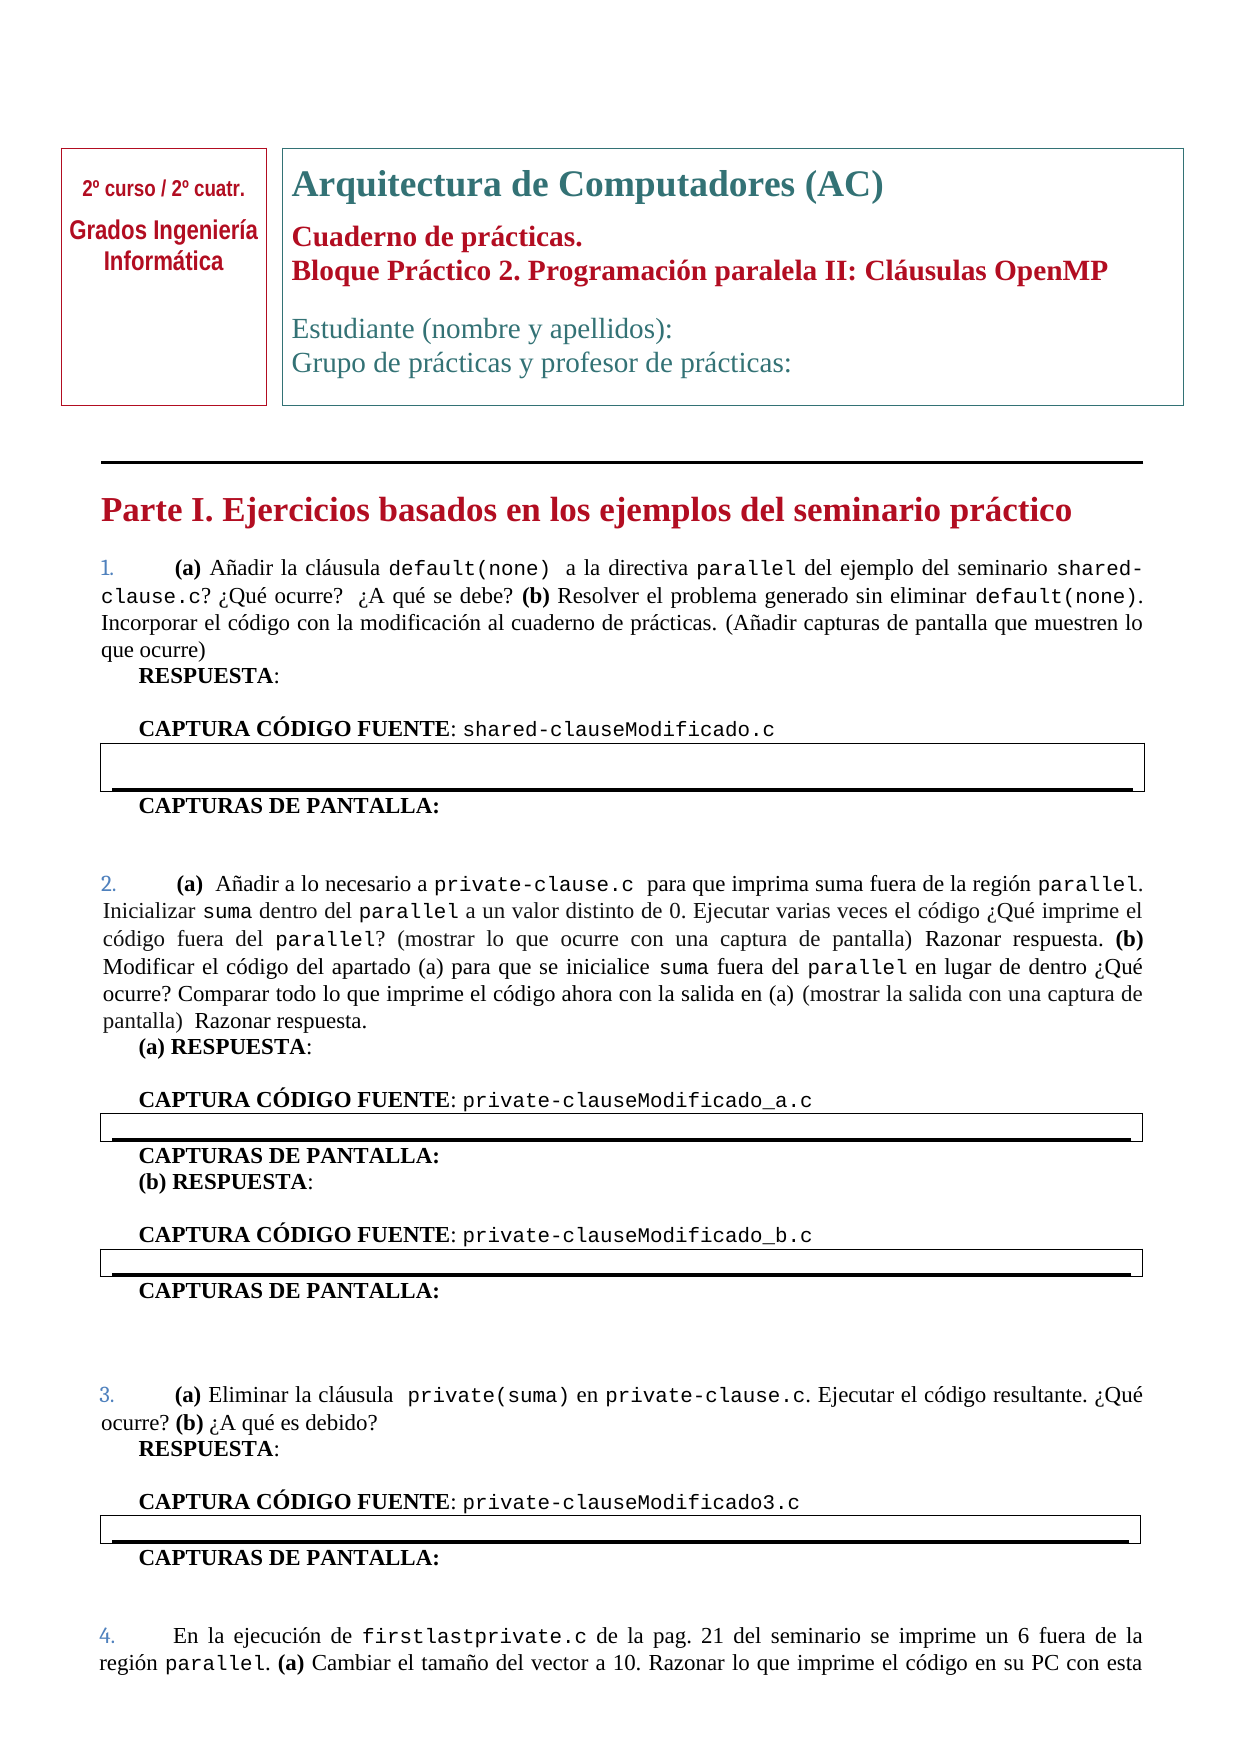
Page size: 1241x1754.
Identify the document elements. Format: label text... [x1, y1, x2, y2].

text CAPTURAS DE PANTALLA: [138, 1277, 1143, 1303]
table_header [267, 148, 282, 405]
text (a) RESPUESTA: [138, 1033, 1143, 1059]
table_header 2º curso / 2º cuatr. Grados Ingeniería Informática [62, 149, 266, 405]
text (b) RESPUESTA: [138, 1168, 1143, 1194]
text CAPTURA CÓDIGO FUENTE: shared-clauseModificado.c [138, 715, 1143, 742]
text CAPTURAS DE PANTALLA: [138, 792, 1143, 818]
text CAPTURAS DE PANTALLA: [138, 1544, 1143, 1570]
text CAPTURA CÓDIGO FUENTE: private-clauseModificado_a.c [138, 1086, 1143, 1113]
list (a) Añadir la cláusula default(none) a la directiva parallel del ejemplo del seminario shared-clause.c? ¿Qué ocurre? ¿A qué se debe? (b) Resolver el problema generado sin eliminar default(none). Incorporar el código con la modificación al cuaderno de prácticas. (Añadir capturas de pantalla que muestren lo que ocurre) [101, 554, 1143, 662]
table_header [101, 744, 1144, 791]
list (a) Eliminar la cláusula private(suma) en private-clause.c. Ejecutar el código resultante. ¿Qué ocurre? (b) ¿A qué es debido? [99, 1381, 1143, 1435]
subtitle Parte I. Ejercicios basados en los ejemplos del seminario práctico [101, 489, 1143, 529]
text RESPUESTA: [138, 662, 1143, 688]
text RESPUESTA: [138, 1435, 1143, 1461]
text CAPTURA CÓDIGO FUENTE: private-clauseModificado3.c [138, 1488, 1143, 1515]
list (a) Añadir a lo necesario a private-clause.c para que imprima suma fuera de la región parallel. Inicializar suma dentro del parallel a un valor distinto de 0. Ejecutar varias veces el código ¿Qué imprime el código fuera del parallel? (mostrar lo que ocurre con una captura de pantalla) Razonar respuesta. (b) Modificar el código del apartado (a) para que se inicialice suma fuera del parallel en lugar de dentro ¿Qué ocurre? Comparar todo lo que imprime el código ahora con la salida en (a) (mostrar la salida con una captura de pantalla) Razonar respuesta. [101, 870, 1143, 1033]
table_header Arquitectura de Computadores (AC) Cuaderno de prácticas. Bloque Práctico 2. Programación paralela II: Cláusulas OpenMP Estudiante (nombre y apellidos): Grupo de prácticas y profesor de prácticas: [283, 149, 1183, 405]
text CAPTURA CÓDIGO FUENTE: private-clauseModificado_b.c [138, 1221, 1143, 1248]
table_header [101, 1516, 1140, 1543]
table_header [101, 1114, 1142, 1141]
table_header [101, 1250, 1142, 1276]
list En la ejecución de firstlastprivate.c de la pag. 21 del seminario se imprime un 6 fuera de la región parallel. (a) Cambiar el tamaño del vector a 10. Razonar lo que imprime el código en su PC con esta [99, 1622, 1143, 1677]
text CAPTURAS DE PANTALLA: [138, 1142, 1143, 1168]
